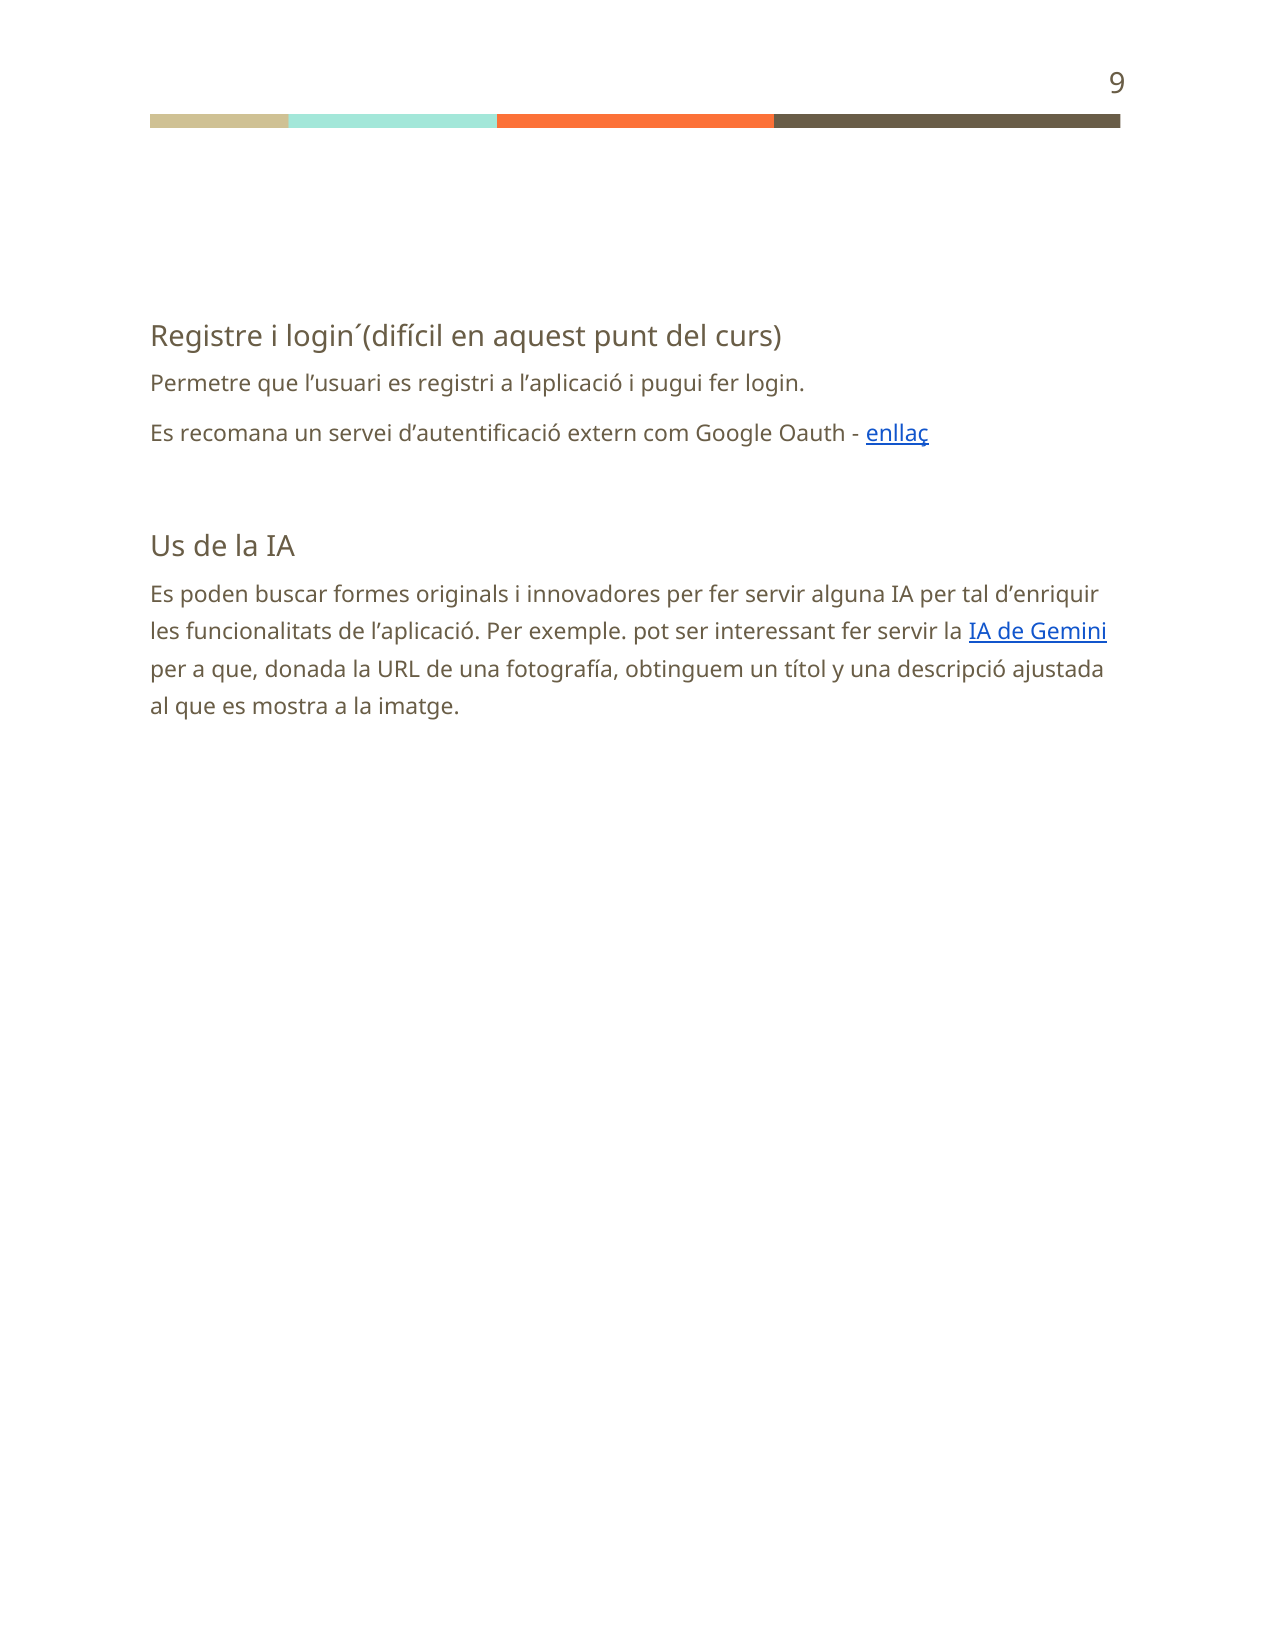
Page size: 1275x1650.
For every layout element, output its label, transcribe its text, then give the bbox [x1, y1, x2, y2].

picture [150, 114, 1121, 128]
text Es recomana un servei d’autentificació extern com Google Oauth - enllaç [150, 417, 1125, 448]
subtitle Us de la IA [150, 525, 1125, 565]
text Permetre que l’usuari es registri a l’aplicació i pugui fer login. [150, 367, 1125, 398]
text Es poden buscar formes originals i innovadores per fer servir alguna IA per tal d’enriquir les funcionalitats de l’aplicació. Per exemple. pot ser interessant fer servir la IA de Gemini per a que, donada la URL de una fotografía, obtinguem un títol y una descripció ajustada al que es mostra a la imatge. [150, 577, 1125, 721]
subtitle Registre i login´(difícil en aquest punt del curs) [150, 315, 1125, 354]
